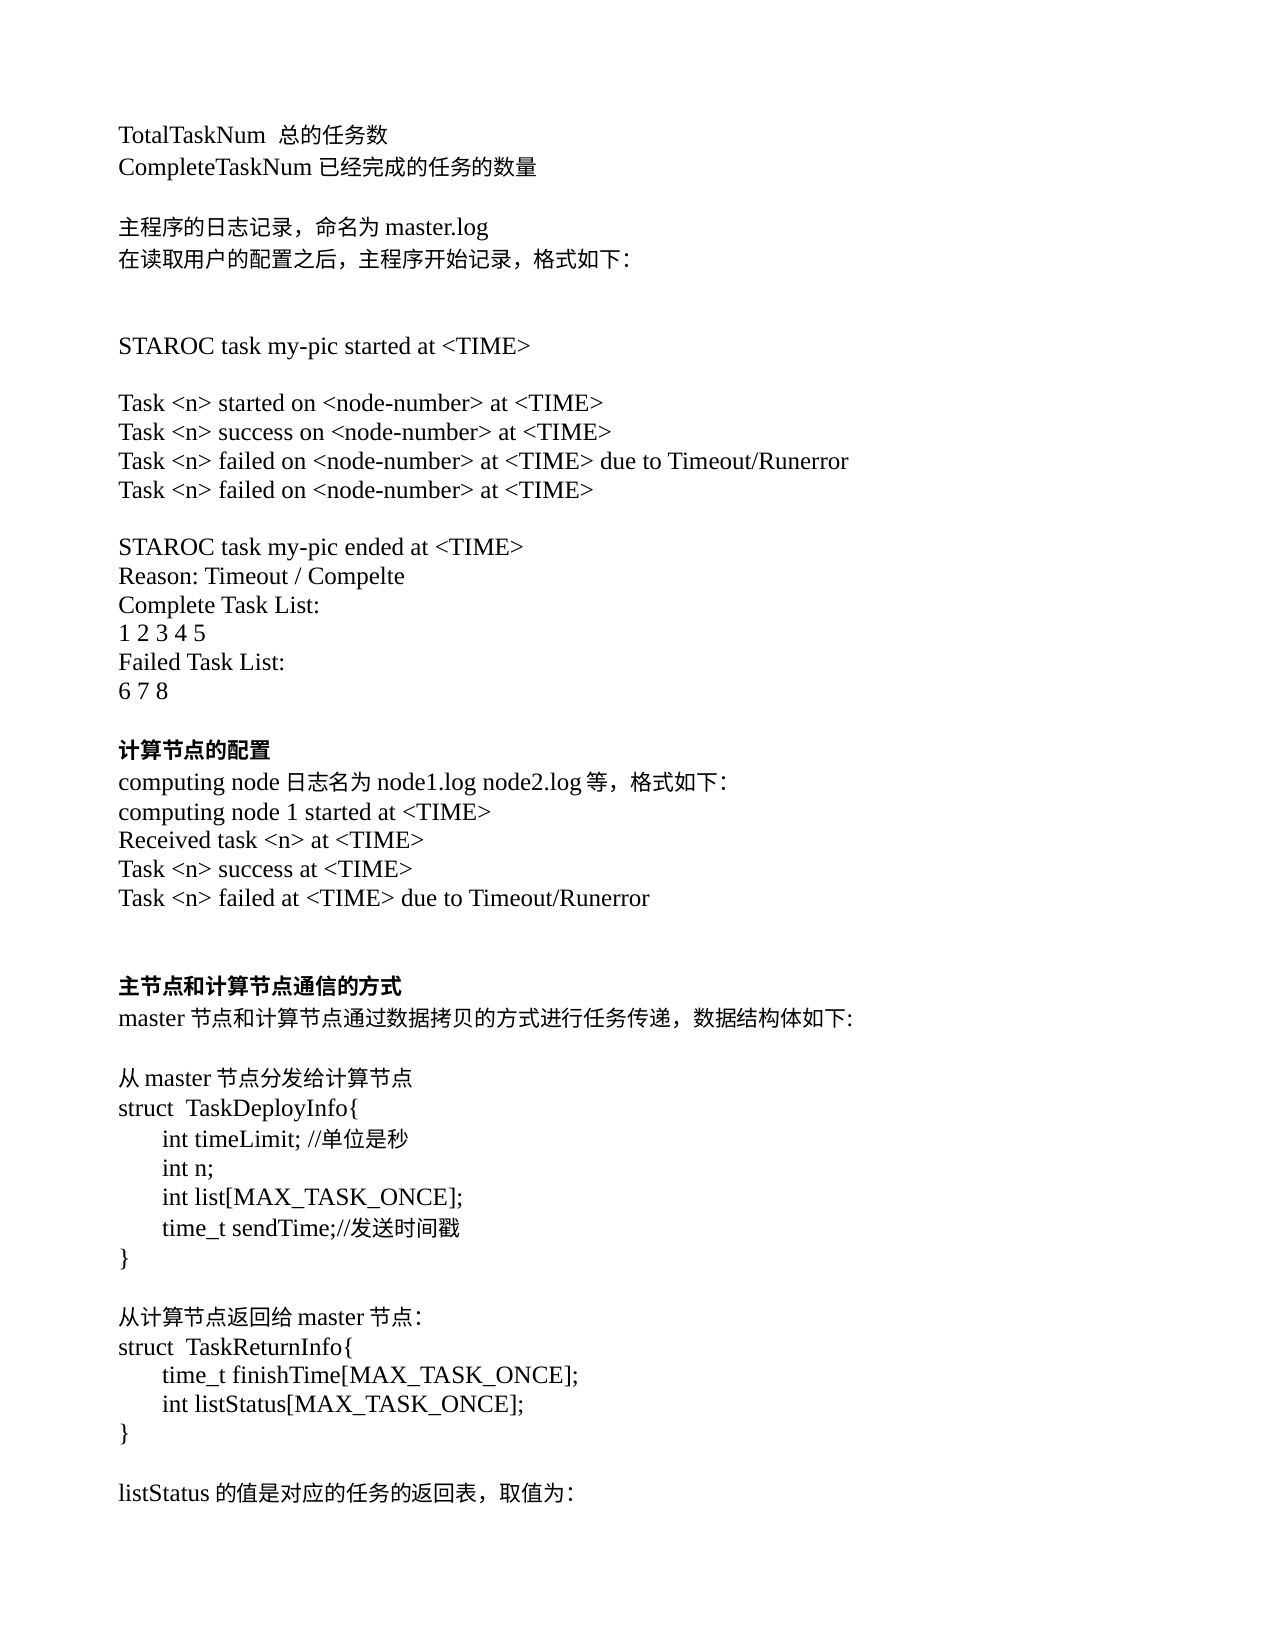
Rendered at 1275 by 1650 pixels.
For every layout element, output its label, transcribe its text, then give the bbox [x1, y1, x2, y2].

text Task <n> started on <node-number> at <TIME> [118, 388, 1157, 417]
text int list[MAX_TASK_ONCE]; [118, 1182, 1157, 1211]
text time_t finishTime[MAX_TASK_ONCE]; [118, 1361, 1157, 1389]
text 主程序的日志记录，命名为master.log [118, 210, 1157, 242]
text 主节点和计算节点通信的方式 [118, 969, 1157, 1001]
text CompleteTaskNum 已经完成的任务的数量 [118, 150, 1157, 181]
text int timeLimit; //单位是秒 [118, 1122, 1157, 1153]
text TotalTaskNum 总的任务数 [118, 118, 1157, 150]
text 1 2 3 4 5 [118, 618, 1157, 647]
text 6 7 8 [118, 676, 1157, 705]
text int listStatus[MAX_TASK_ONCE]; [118, 1389, 1157, 1418]
text Task <n> failed on <node-number> at <TIME> due to Timeout/Runerror [118, 446, 1157, 475]
text Task <n> success on <node-number> at <TIME> [118, 417, 1157, 446]
text Task <n> failed on <node-number> at <TIME> [118, 475, 1157, 503]
text 在读取用户的配置之后，主程序开始记录，格式如下： [118, 242, 1157, 273]
text Complete Task List: [118, 590, 1157, 618]
text 从master节点分发给计算节点 [118, 1061, 1157, 1093]
text Task <n> success at <TIME> [118, 854, 1157, 883]
text Failed Task List: [118, 647, 1157, 676]
text 计算节点的配置 [118, 733, 1157, 765]
text computing node 1 started at <TIME> [118, 797, 1157, 826]
text Task <n> failed at <TIME> due to Timeout/Runerror [118, 883, 1157, 912]
text } [118, 1243, 1157, 1271]
text listStatus的值是对应的任务的返回表，取值为： [118, 1476, 1157, 1507]
text int n; [118, 1153, 1157, 1182]
text Received task <n> at <TIME> [118, 826, 1157, 854]
text time_t sendTime;//发送时间戳 [118, 1211, 1157, 1243]
text computing node日志名为node1.log node2.log等，格式如下： [118, 765, 1157, 797]
text } [118, 1418, 1157, 1447]
text STAROC task my-pic started at <TIME> [118, 331, 1157, 360]
text struct TaskReturnInfo{ [118, 1332, 1157, 1361]
text struct TaskDeployInfo{ [118, 1093, 1157, 1122]
text Reason: Timeout / Compelte [118, 561, 1157, 590]
text 从计算节点返回给master节点： [118, 1300, 1157, 1332]
text master节点和计算节点通过数据拷贝的方式进行任务传递，数据结构体如下: [118, 1001, 1157, 1033]
text STAROC task my-pic ended at <TIME> [118, 532, 1157, 561]
